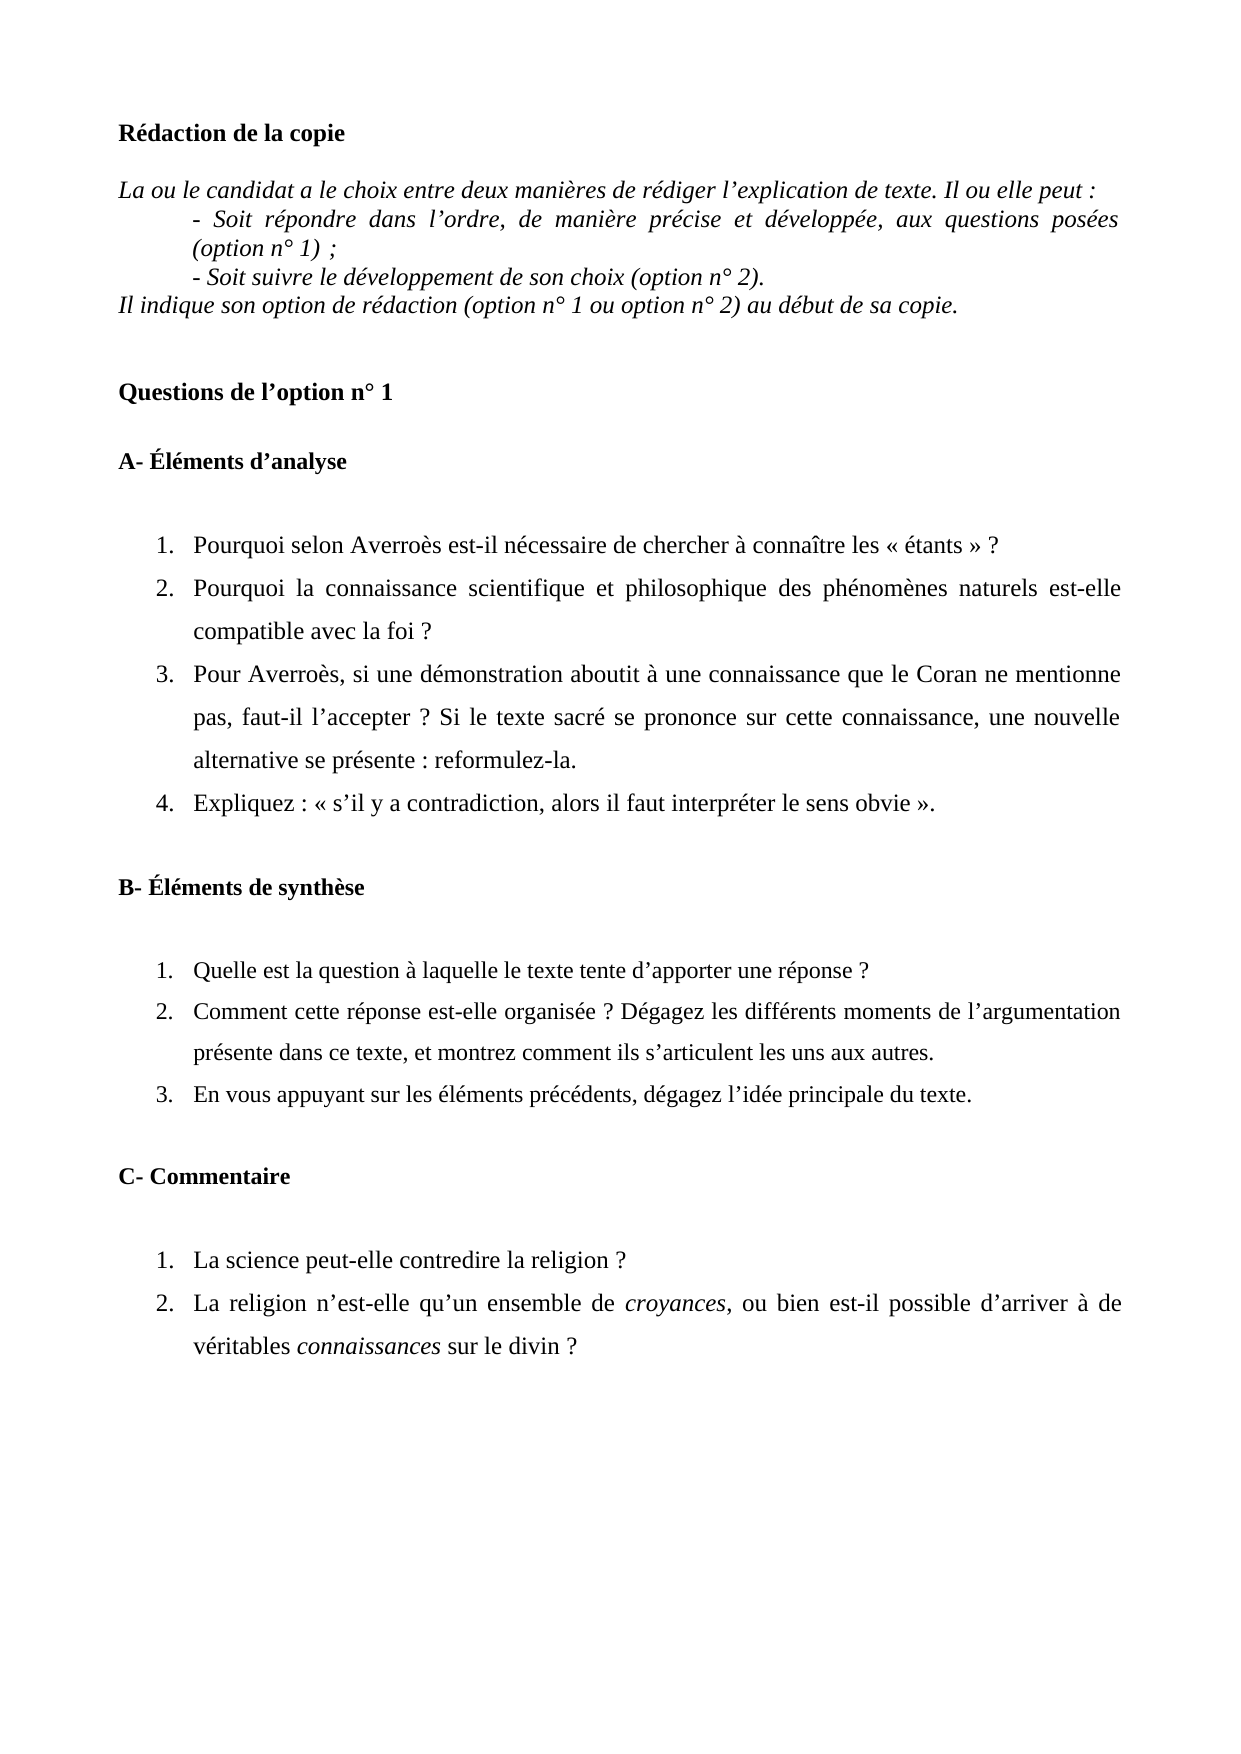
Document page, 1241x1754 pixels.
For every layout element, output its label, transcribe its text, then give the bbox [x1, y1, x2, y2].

text Il indique son option de rédaction (option n° 1 ou option n° 2) au début de sa copie. [118, 291, 1122, 319]
list Quelle est la question à laquelle le texte tente d’apporter une réponse ? [156, 956, 1122, 983]
list Pour Averroès, si une démonstration aboutit à une connaissance que le Coran ne mentionne pas, faut-il l’accepter ? Si le texte sacré se prononce sur cette connaissance, une nouvelle alternative se présente : reformulez-la. [156, 659, 1122, 774]
text A- Éléments d’analyse [118, 447, 1122, 474]
text Questions de l’option n° 1 [118, 377, 1122, 406]
list Comment cette réponse est-elle organisée ? Dégagez les différents moments de l’argumentation présente dans ce texte, et montrez comment ils s’articulent les uns aux autres. [156, 997, 1122, 1066]
text C- Commentaire [118, 1162, 1122, 1190]
text - Soit répondre dans l’ordre, de manière précise et développée, aux questions posées (option n° 1) ; [192, 204, 1122, 262]
text La ou le candidat a le choix entre deux manières de rédiger l’explication de texte. Il ou elle peut : [118, 176, 1122, 204]
text Rédaction de la copie [118, 118, 1122, 147]
list La science peut-elle contredire la religion ? [156, 1245, 1122, 1274]
list Expliquez : « s’il y a contradiction, alors il faut interpréter le sens obvie ». [156, 788, 1122, 817]
text - Soit suivre le développement de son choix (option n° 2). [192, 262, 1122, 291]
list La religion n’est-elle qu’un ensemble de croyances, ou bien est-il possible d’arriver à de véritables connaissances sur le divin ? [156, 1288, 1122, 1360]
list Pourquoi la connaissance scientifique et philosophique des phénomènes naturels est-elle compatible avec la foi ? [156, 573, 1122, 645]
list En vous appuyant sur les éléments précédents, dégagez l’idée principale du texte. [156, 1080, 1122, 1107]
list Pourquoi selon Averroès est-il nécessaire de chercher à connaître les « étants » ? [156, 530, 1122, 558]
text B- Éléments de synthèse [118, 873, 1122, 901]
